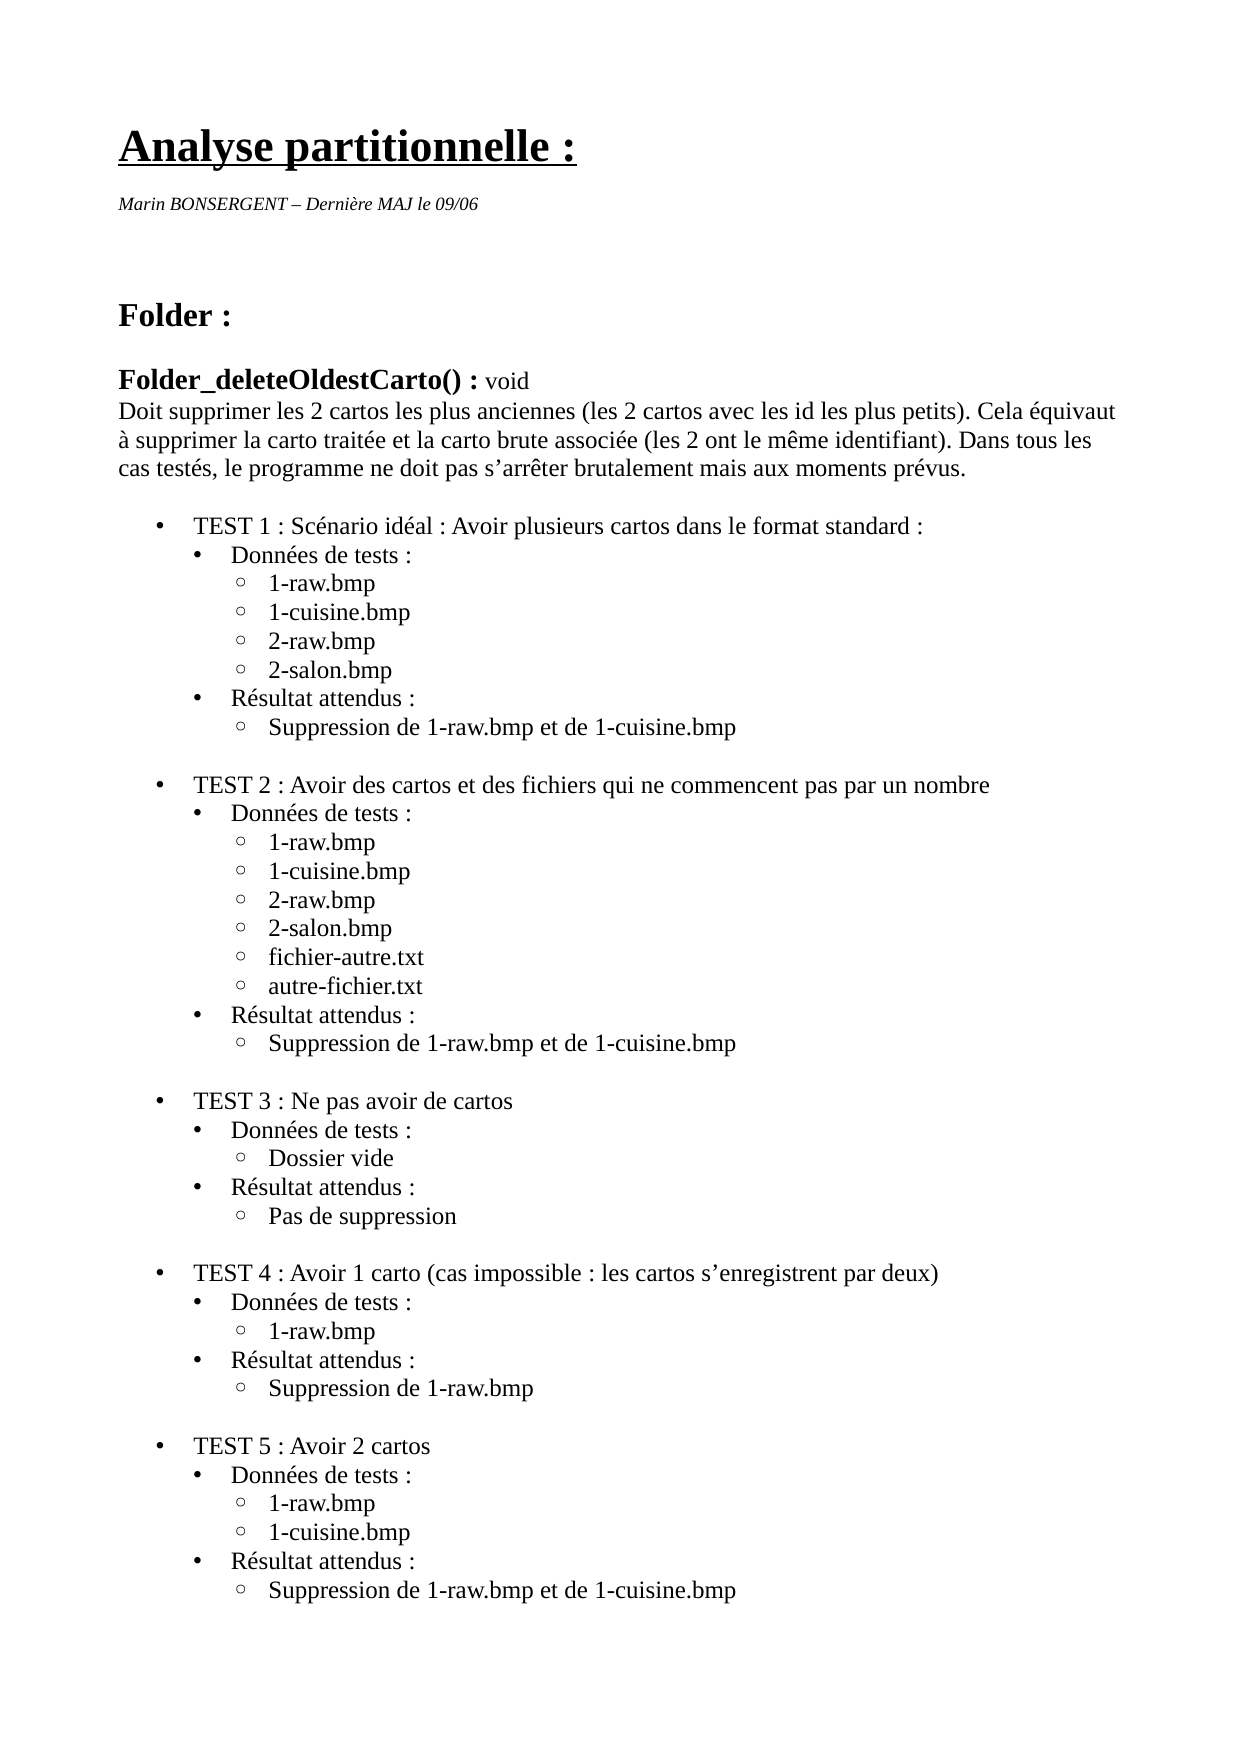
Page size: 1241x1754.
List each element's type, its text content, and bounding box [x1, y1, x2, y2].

text Doit supprimer les 2 cartos les plus anciennes (les 2 cartos avec les id les plus petits). Cela équivaut à supprimer la carto traitée et la carto brute associée (les 2 ont le même identifiant). Dans tous les cas testés, le programme ne doit pas s’arrêter brutalement mais aux moments prévus. [118, 396, 1122, 482]
list Suppression de 1-raw.bmp et de 1-cuisine.bmp [231, 1028, 1122, 1057]
list Données de tests : [193, 1287, 1122, 1316]
list TEST 1 : Scénario idéal : Avoir plusieurs cartos dans le format standard : [156, 511, 1122, 540]
text Analyse partitionnelle : [118, 118, 1122, 171]
list Résultat attendus : [193, 1546, 1122, 1575]
list fichier-autre.txt [231, 942, 1122, 971]
list 1-cuisine.bmp [231, 856, 1122, 885]
list 2-raw.bmp [231, 626, 1122, 655]
list 2-salon.bmp [231, 655, 1122, 683]
text Marin BONSERGENT – Dernière MAJ le 09/06 [118, 192, 1122, 214]
list Dossier vide [231, 1143, 1122, 1172]
list TEST 5 : Avoir 2 cartos [156, 1431, 1122, 1460]
list 1-raw.bmp [231, 1488, 1122, 1517]
list Résultat attendus : [193, 1345, 1122, 1373]
list Données de tests : [193, 540, 1122, 568]
text Folder : [118, 295, 1122, 334]
text Folder_deleteOldestCarto() : void [118, 362, 1122, 396]
list Données de tests : [193, 1115, 1122, 1143]
list Suppression de 1-raw.bmp [231, 1373, 1122, 1402]
list TEST 3 : Ne pas avoir de cartos [156, 1086, 1122, 1115]
list 2-salon.bmp [231, 913, 1122, 942]
list 1-raw.bmp [231, 827, 1122, 856]
list Suppression de 1-raw.bmp et de 1-cuisine.bmp [231, 1575, 1122, 1603]
list 1-cuisine.bmp [231, 597, 1122, 626]
list Données de tests : [193, 1460, 1122, 1488]
list 1-raw.bmp [231, 1316, 1122, 1345]
list 1-cuisine.bmp [231, 1517, 1122, 1546]
list autre-fichier.txt [231, 971, 1122, 1000]
list Pas de suppression [231, 1201, 1122, 1230]
list TEST 4 : Avoir 1 carto (cas impossible : les cartos s’enregistrent par deux) [156, 1258, 1122, 1287]
list Données de tests : [193, 798, 1122, 827]
list TEST 2 : Avoir des cartos et des fichiers qui ne commencent pas par un nombre [156, 770, 1122, 798]
list 2-raw.bmp [231, 885, 1122, 913]
list Résultat attendus : [193, 1172, 1122, 1201]
list Suppression de 1-raw.bmp et de 1-cuisine.bmp [231, 712, 1122, 741]
list Résultat attendus : [193, 1000, 1122, 1028]
list 1-raw.bmp [231, 568, 1122, 597]
list Résultat attendus : [193, 683, 1122, 712]
